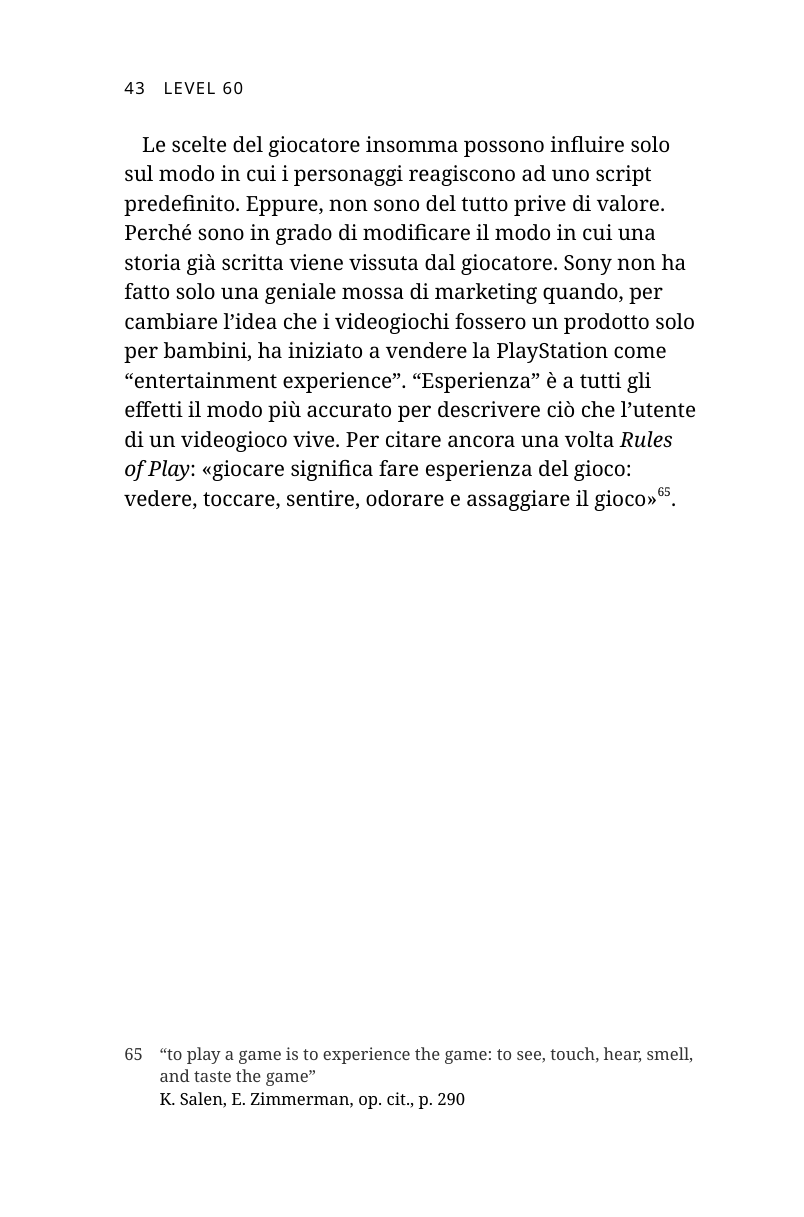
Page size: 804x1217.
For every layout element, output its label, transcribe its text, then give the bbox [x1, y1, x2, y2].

text “to play a game is to experience the game: to see, touch, hear, smell, and taste the game” [124, 1042, 697, 1088]
text K. Salen, E. Zimmerman, op. cit., p. 290 [124, 1088, 697, 1110]
text Le scelte del giocatore insomma possono influire solo sul modo in cui i personaggi reagiscono ad uno script predefinito. Eppure, non sono del tutto prive di valore. Perché sono in grado di modificare il modo in cui una storia già scritta viene vissuta dal giocatore. Sony non ha fatto solo una geniale mossa di marketing quando, per cambiare l’idea che i videogiochi fossero un prodotto solo per bambini, ha iniziato a vendere la PlayStation come “entertainment experience”. “Esperienza” è a tutti gli effetti il modo più accurato per descrivere ciò che l’utente di un videogioco vive. Per citare ancora una volta Rules of Play: «giocare significa fare esperienza del gioco: vedere, toccare, sentire, odorare e assaggiare il gioco». [124, 129, 697, 512]
